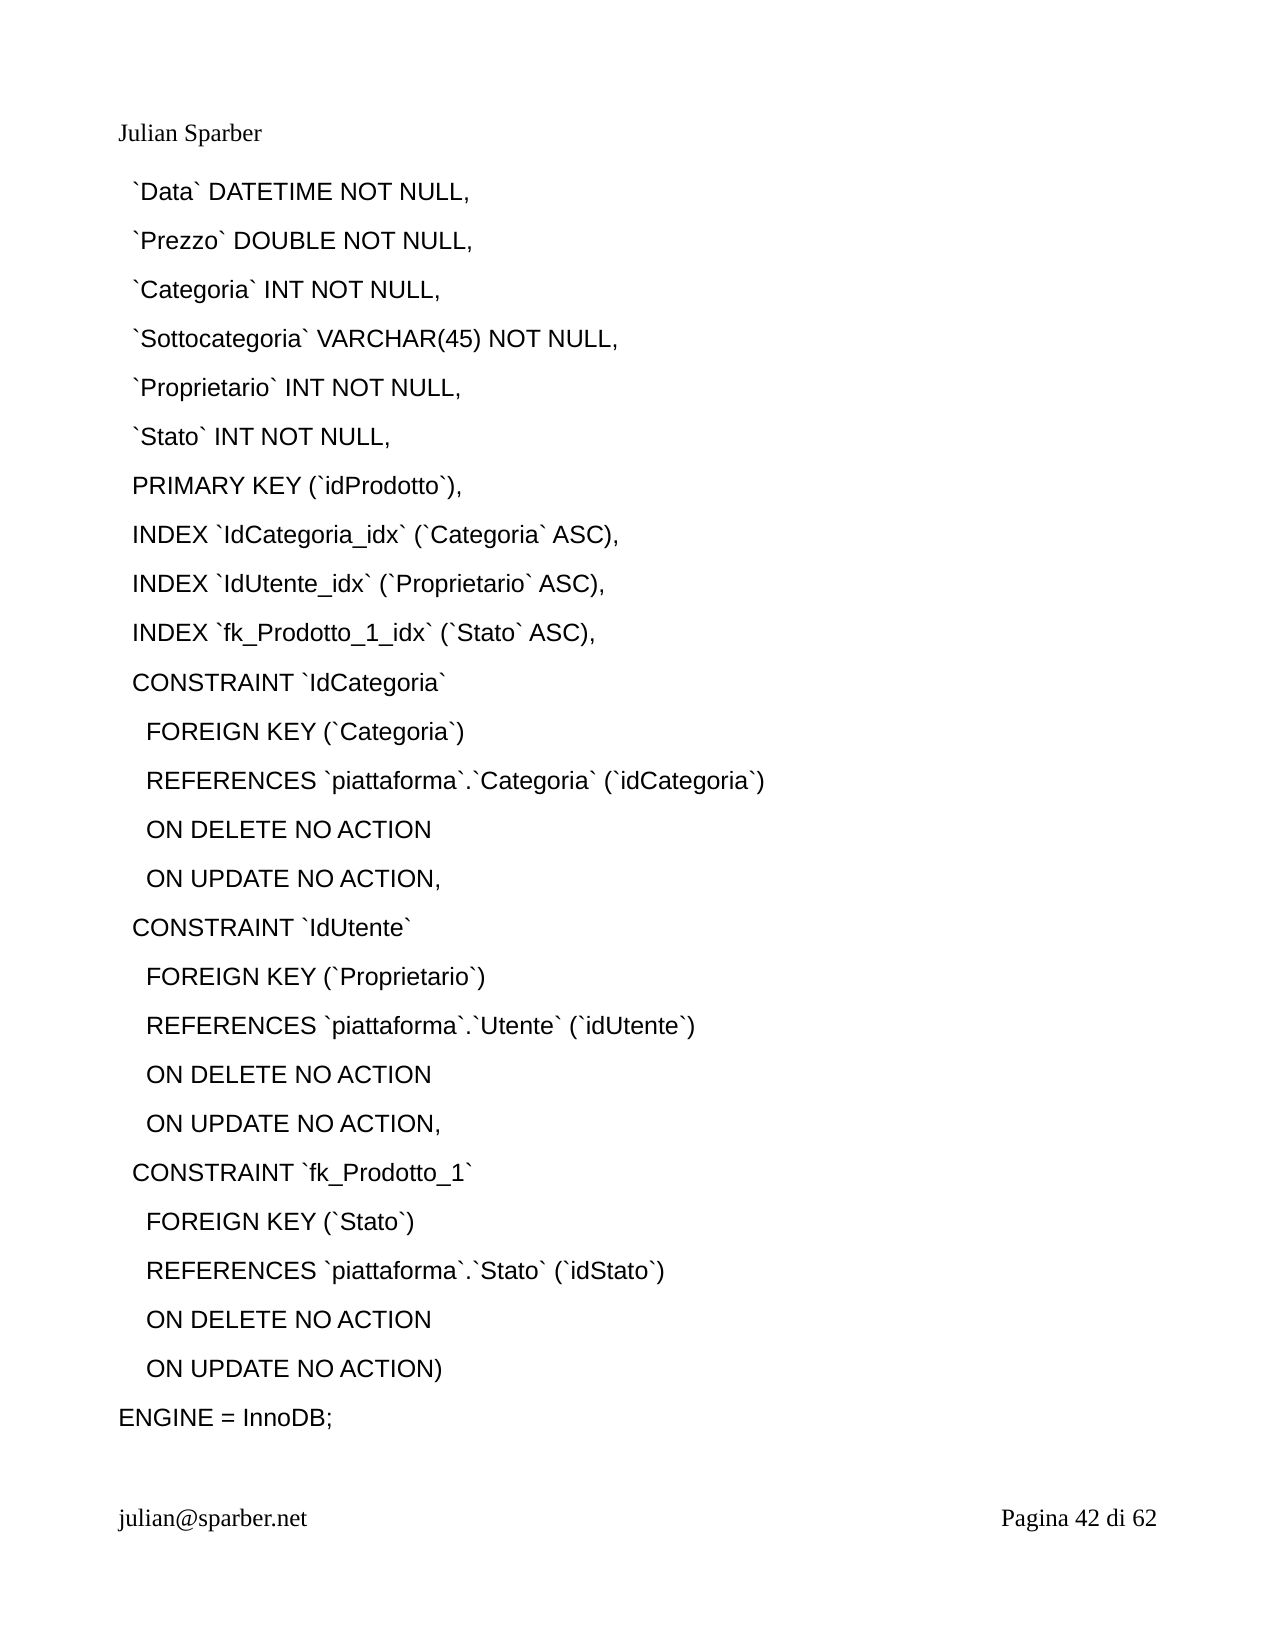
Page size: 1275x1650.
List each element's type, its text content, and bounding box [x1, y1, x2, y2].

text `Sottocategoria` VARCHAR(45) NOT NULL, [118, 324, 1157, 353]
text PRIMARY KEY (`idProdotto`), [118, 471, 1157, 500]
text `Proprietario` INT NOT NULL, [118, 373, 1157, 402]
text `Prezzo` DOUBLE NOT NULL, [118, 226, 1157, 255]
text REFERENCES `piattaforma`.`Categoria` (`idCategoria`) [118, 766, 1157, 794]
text INDEX `fk_Prodotto_1_idx` (`Stato` ASC), [118, 618, 1157, 647]
text ON UPDATE NO ACTION, [118, 864, 1157, 892]
text `Categoria` INT NOT NULL, [118, 275, 1157, 304]
text ENGINE = InnoDB; [118, 1403, 1157, 1432]
text ON DELETE NO ACTION [118, 815, 1157, 843]
text CONSTRAINT `IdUtente` [118, 913, 1157, 942]
text INDEX `IdCategoria_idx` (`Categoria` ASC), [118, 520, 1157, 549]
text FOREIGN KEY (`Categoria`) [118, 717, 1157, 745]
text CONSTRAINT `fk_Prodotto_1` [118, 1158, 1157, 1187]
text ON DELETE NO ACTION [118, 1305, 1157, 1334]
text INDEX `IdUtente_idx` (`Proprietario` ASC), [118, 569, 1157, 598]
text ON DELETE NO ACTION [118, 1060, 1157, 1089]
text FOREIGN KEY (`Proprietario`) [118, 962, 1157, 991]
text `Data` DATETIME NOT NULL, [118, 177, 1157, 206]
text FOREIGN KEY (`Stato`) [118, 1207, 1157, 1236]
text ON UPDATE NO ACTION) [118, 1354, 1157, 1383]
text REFERENCES `piattaforma`.`Stato` (`idStato`) [118, 1256, 1157, 1285]
text REFERENCES `piattaforma`.`Utente` (`idUtente`) [118, 1011, 1157, 1040]
text ON UPDATE NO ACTION, [118, 1109, 1157, 1138]
text CONSTRAINT `IdCategoria` [118, 667, 1157, 696]
text `Stato` INT NOT NULL, [118, 422, 1157, 451]
